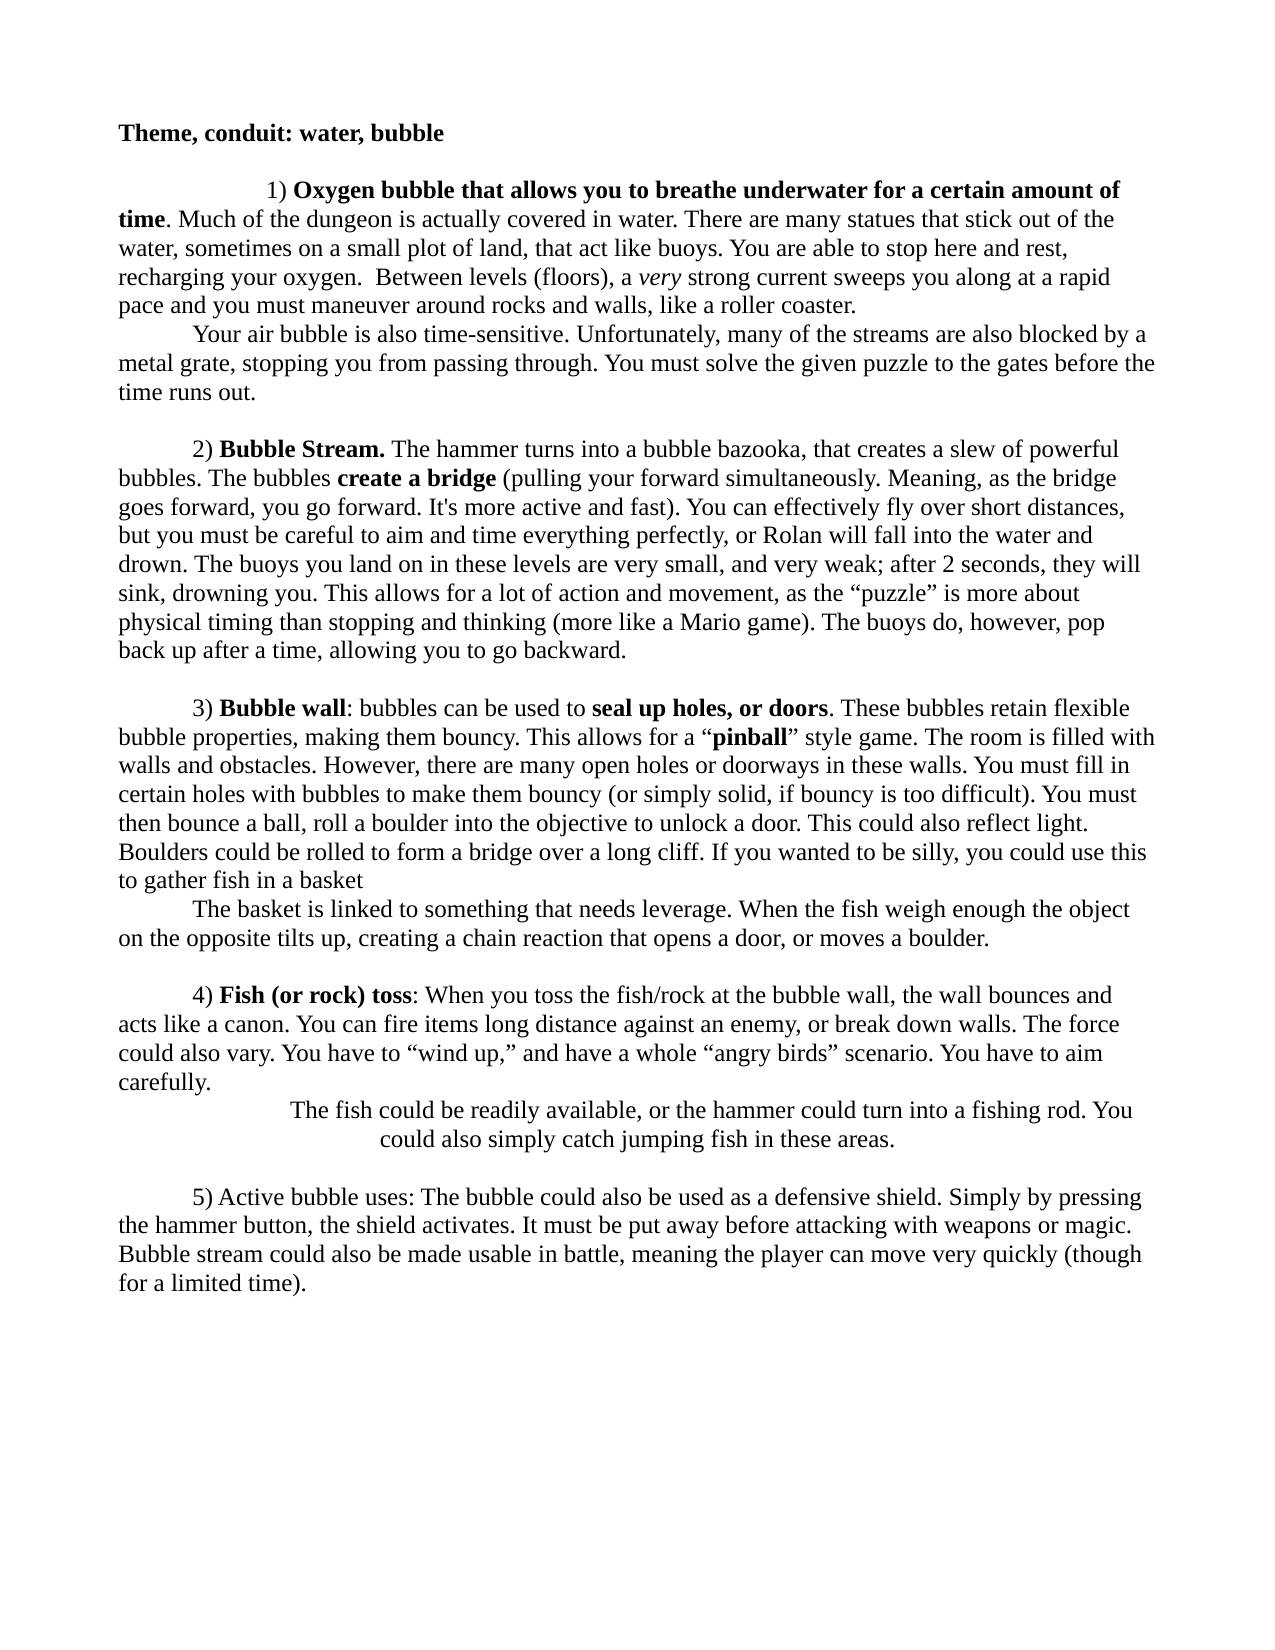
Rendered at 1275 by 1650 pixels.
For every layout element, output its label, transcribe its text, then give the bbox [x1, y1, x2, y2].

text 5) Active bubble uses: The bubble could also be used as a defensive shield. Simply by pressing the hammer button, the shield activates. It must be put away before attacking with weapons or magic. Bubble stream could also be made usable in battle, meaning the player can move very quickly (though for a limited time). [118, 1182, 1157, 1297]
text 4) Fish (or rock) toss: When you toss the fish/rock at the bubble wall, the wall bounces and acts like a canon. You can fire items long distance against an enemy, or break down walls. The force could also vary. You have to “wind up,” and have a whole “angry birds” scenario. You have to aim carefully. [118, 981, 1157, 1096]
text The basket is linked to something that needs leverage. When the fish weigh enough the object on the opposite tilts up, creating a chain reaction that opens a door, or moves a boulder. [118, 894, 1157, 952]
text The fish could be readily available, or the hammer could turn into a fishing rod. You could also simply catch jumping fish in these areas. [118, 1096, 1157, 1153]
text Your air bubble is also time-sensitive. Unfortunately, many of the streams are also blocked by a metal grate, stopping you from passing through. You must solve the given puzzle to the gates before the time runs out. [118, 319, 1157, 406]
text 2) Bubble Stream. The hammer turns into a bubble bazooka, that creates a slew of powerful bubbles. The bubbles create a bridge (pulling your forward simultaneously. Meaning, as the bridge goes forward, you go forward. It's more active and fast). You can effectively fly over short distances, but you must be careful to aim and time everything perfectly, or Rolan will fall into the water and drown. The buoys you land on in these levels are very small, and very weak; after 2 seconds, they will sink, drowning you. This allows for a lot of action and movement, as the “puzzle” is more about physical timing than stopping and thinking (more like a Mario game). The buoys do, however, pop back up after a time, allowing you to go backward. [118, 434, 1157, 664]
text 3) Bubble wall: bubbles can be used to seal up holes, or doors. These bubbles retain flexible bubble properties, making them bouncy. This allows for a “pinball” style game. The room is filled with walls and obstacles. However, there are many open holes or doorways in these walls. You must fill in certain holes with bubbles to make them bouncy (or simply solid, if bouncy is too difficult). You must then bounce a ball, roll a boulder into the objective to unlock a door. This could also reflect light. Boulders could be rolled to form a bridge over a long cliff. If you wanted to be silly, you could use this to gather fish in a basket [118, 693, 1157, 894]
text Theme, conduit: water, bubble [118, 118, 1157, 147]
text 1) Oxygen bubble that allows you to breathe underwater for a certain amount of time. Much of the dungeon is actually covered in water. There are many statues that stick out of the water, sometimes on a small plot of land, that act like buoys. You are able to stop here and rest, recharging your oxygen. Between levels (floors), a very strong current sweeps you along at a rapid pace and you must maneuver around rocks and walls, like a roller coaster. [118, 176, 1157, 319]
